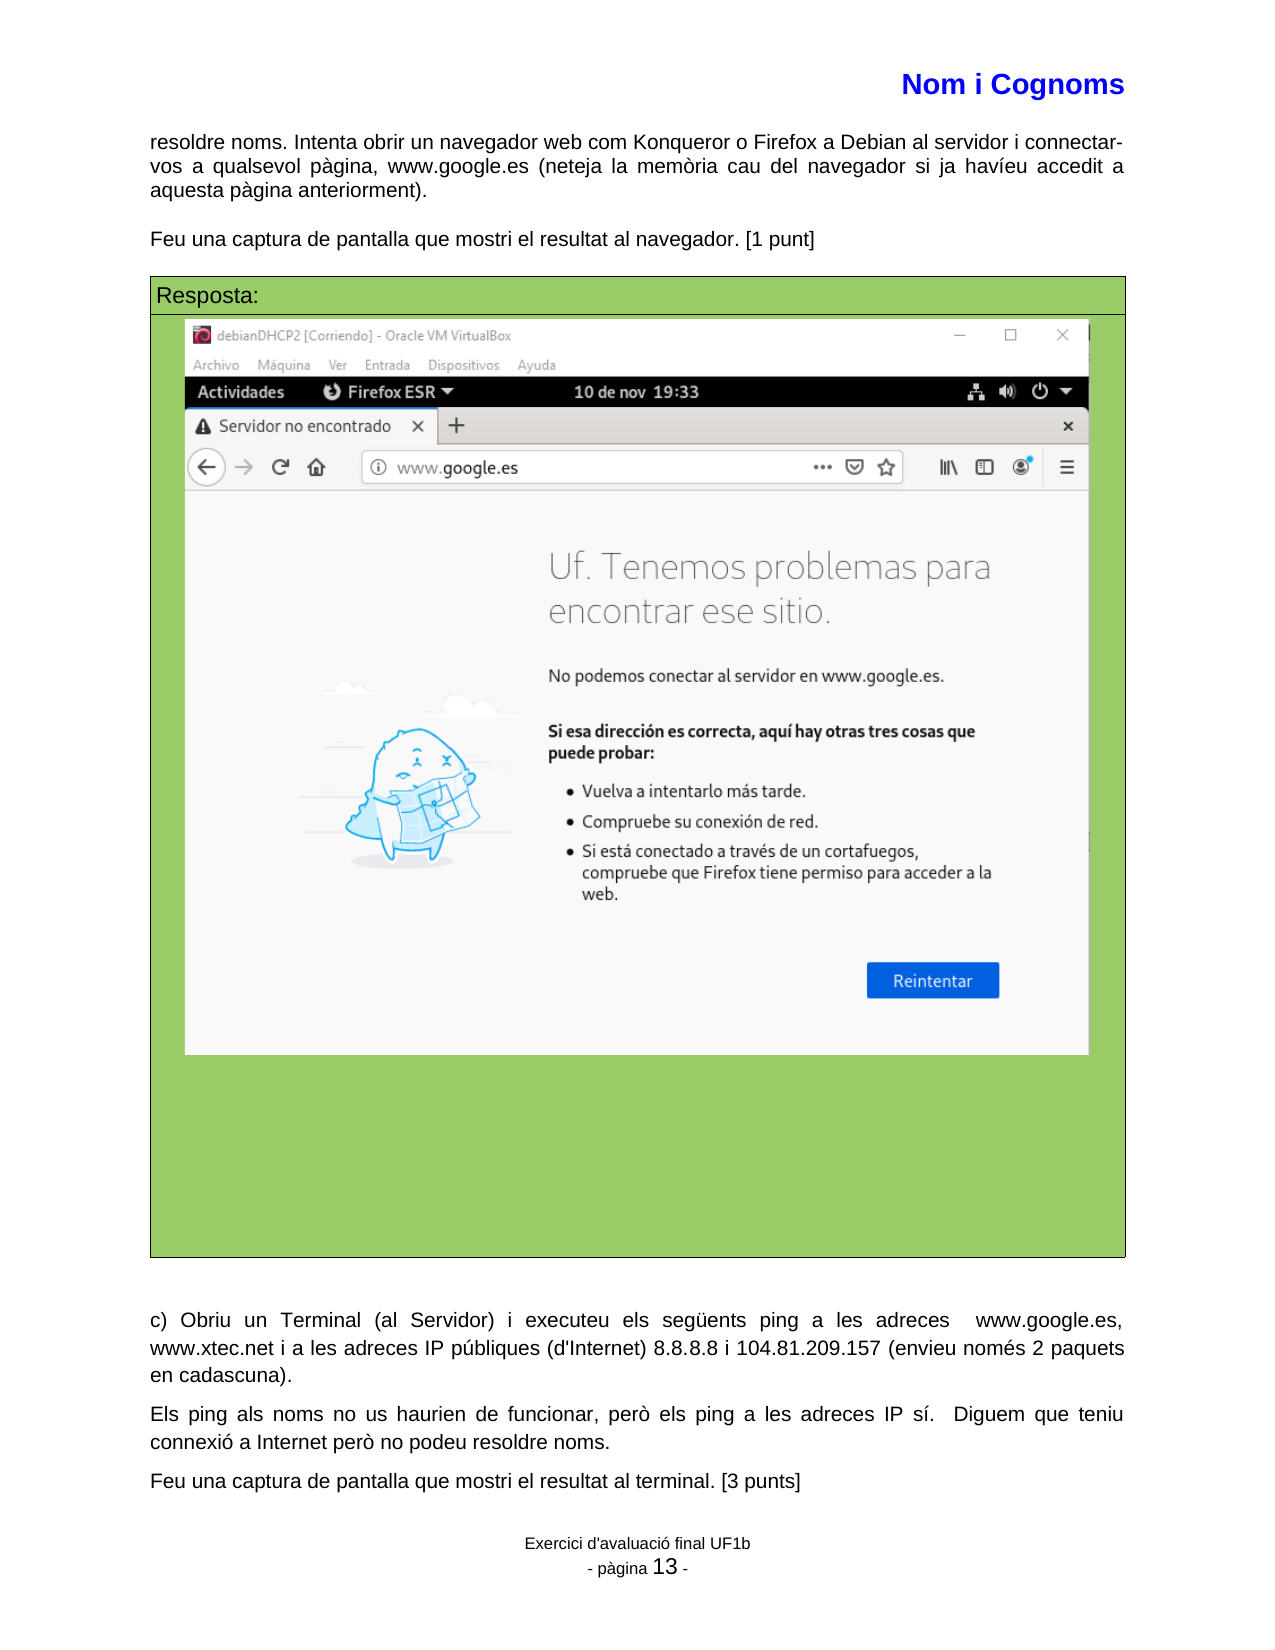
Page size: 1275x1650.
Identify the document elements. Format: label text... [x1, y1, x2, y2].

table_header Resposta: [151, 277, 1125, 314]
text Feu una captura de pantalla que mostri el resultat al terminal. [3 punts] [150, 1469, 1125, 1493]
text c) Obriu un Terminal (al Servidor) i executeu els següents ping a les adreces www.google.es, www.xtec.net i a les adreces IP públiques (d'Internet) 8.8.8.8 i 104.81.209.157 (envieu només 2 paquets en cadascuna). [150, 1308, 1125, 1387]
picture [184, 319, 1091, 1055]
text Feu una captura de pantalla que mostri el resultat al navegador. [1 punt] [150, 227, 1125, 251]
text resoldre noms. Intenta obrir un navegador web com Konqueror o Firefox a Debian al servidor i connectar-vos a qualsevol pàgina, www.google.es (neteja la memòria cau del navegador si ja havíeu accedit a aquesta pàgina anteriorment). [150, 130, 1125, 202]
text Els ping als noms no us haurien de funcionar, però els ping a les adreces IP sí. Diguem que teniu connexió a Internet però no podeu resoldre noms. [150, 1402, 1125, 1453]
table_cell [151, 315, 1125, 1257]
